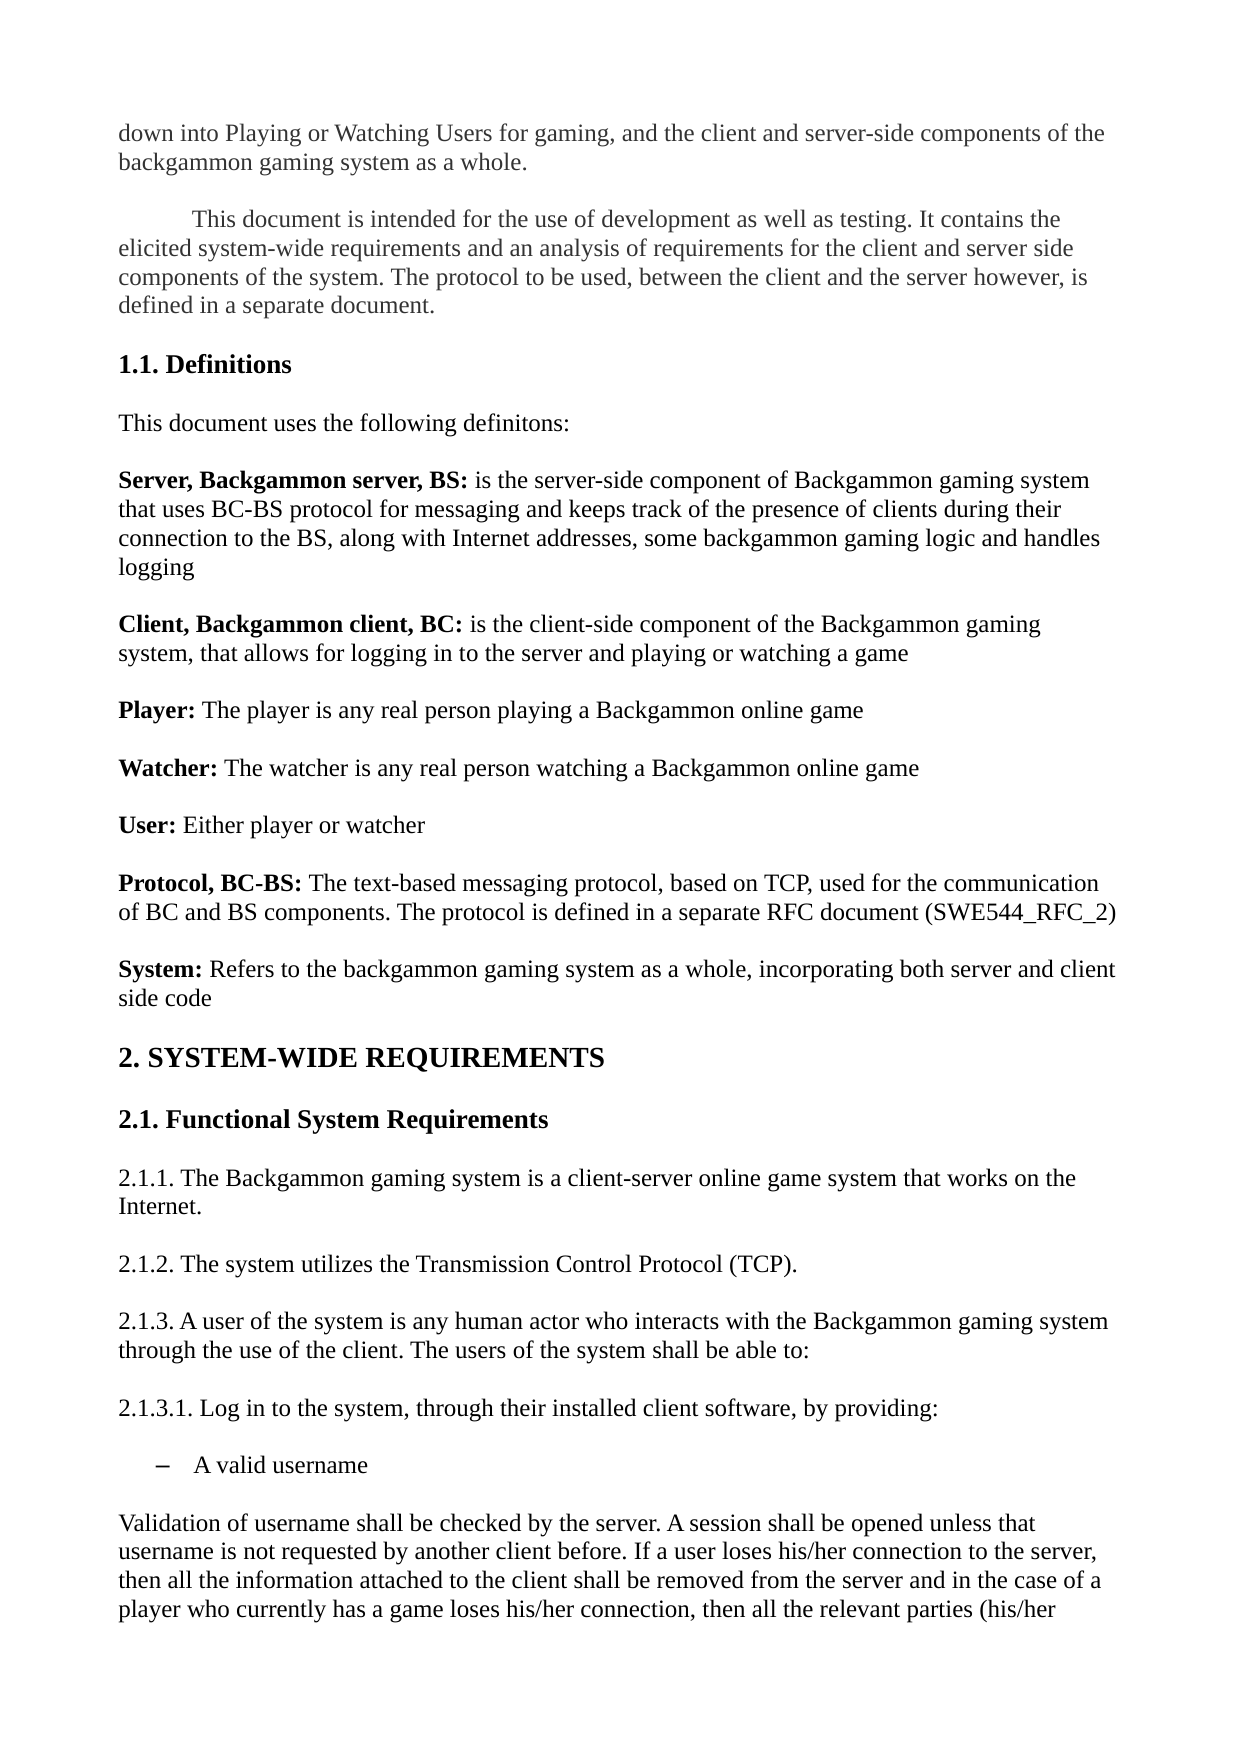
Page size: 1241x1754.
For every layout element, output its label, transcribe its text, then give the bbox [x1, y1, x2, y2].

text 2.1.3. A user of the system is any human actor who interacts with the Backgammon gaming system through the use of the client. The users of the system shall be able to: [118, 1306, 1122, 1364]
text Protocol, BC-BS: The text-based messaging protocol, based on TCP, used for the communication of BC and BS components. The protocol is defined in a separate RFC document (SWE544_RFC_2) [118, 868, 1122, 926]
text Player: The player is any real person playing a Backgammon online game [118, 696, 1122, 724]
text 1.1. Definitions [118, 348, 1122, 379]
text This document is intended for the use of development as well as testing. It contains the elicited system-wide requirements and an analysis of requirements for the client and server side components of the system. The protocol to be used, between the client and the server however, is defined in a separate document. [118, 204, 1122, 319]
list A valid username [156, 1450, 1122, 1479]
text User: Either player or watcher [118, 811, 1122, 839]
text This document uses the following definitons: [118, 408, 1122, 437]
text Validation of username shall be checked by the server. A session shall be opened unless that username is not requested by another client before. If a user loses his/her connection to the server, then all the information attached to the client shall be removed from the server and in the case of a player who currently has a game loses his/her connection, then all the relevant parties (his/her [118, 1508, 1122, 1623]
text down into Playing or Watching Users for gaming, and the client and server-side components of the backgammon gaming system as a whole. [118, 118, 1122, 176]
text Client, Backgammon client, BC: is the client-side component of the Backgammon gaming system, that allows for logging in to the server and playing or watching a game [118, 609, 1122, 667]
text 2.1.2. The system utilizes the Transmission Control Protocol (TCP). [118, 1249, 1122, 1278]
text System: Refers to the backgammon gaming system as a whole, incorporating both server and client side code [118, 954, 1122, 1012]
text Watcher: The watcher is any real person watching a Backgammon online game [118, 753, 1122, 782]
text 2.1.1. The Backgammon gaming system is a client-server online game system that works on the Internet. [118, 1163, 1122, 1220]
text 2.1.3.1. Log in to the system, through their installed client software, by providing: [118, 1393, 1122, 1421]
text 2. SYSTEM-WIDE REQUIREMENTS [118, 1041, 1122, 1074]
text Server, Backgammon server, BS: is the server-side component of Backgammon gaming system that uses BC-BS protocol for messaging and keeps track of the presence of clients during their connection to the BS, along with Internet addresses, some backgammon gaming logic and handles logging [118, 466, 1122, 581]
text 2.1. Functional System Requirements [118, 1103, 1122, 1134]
